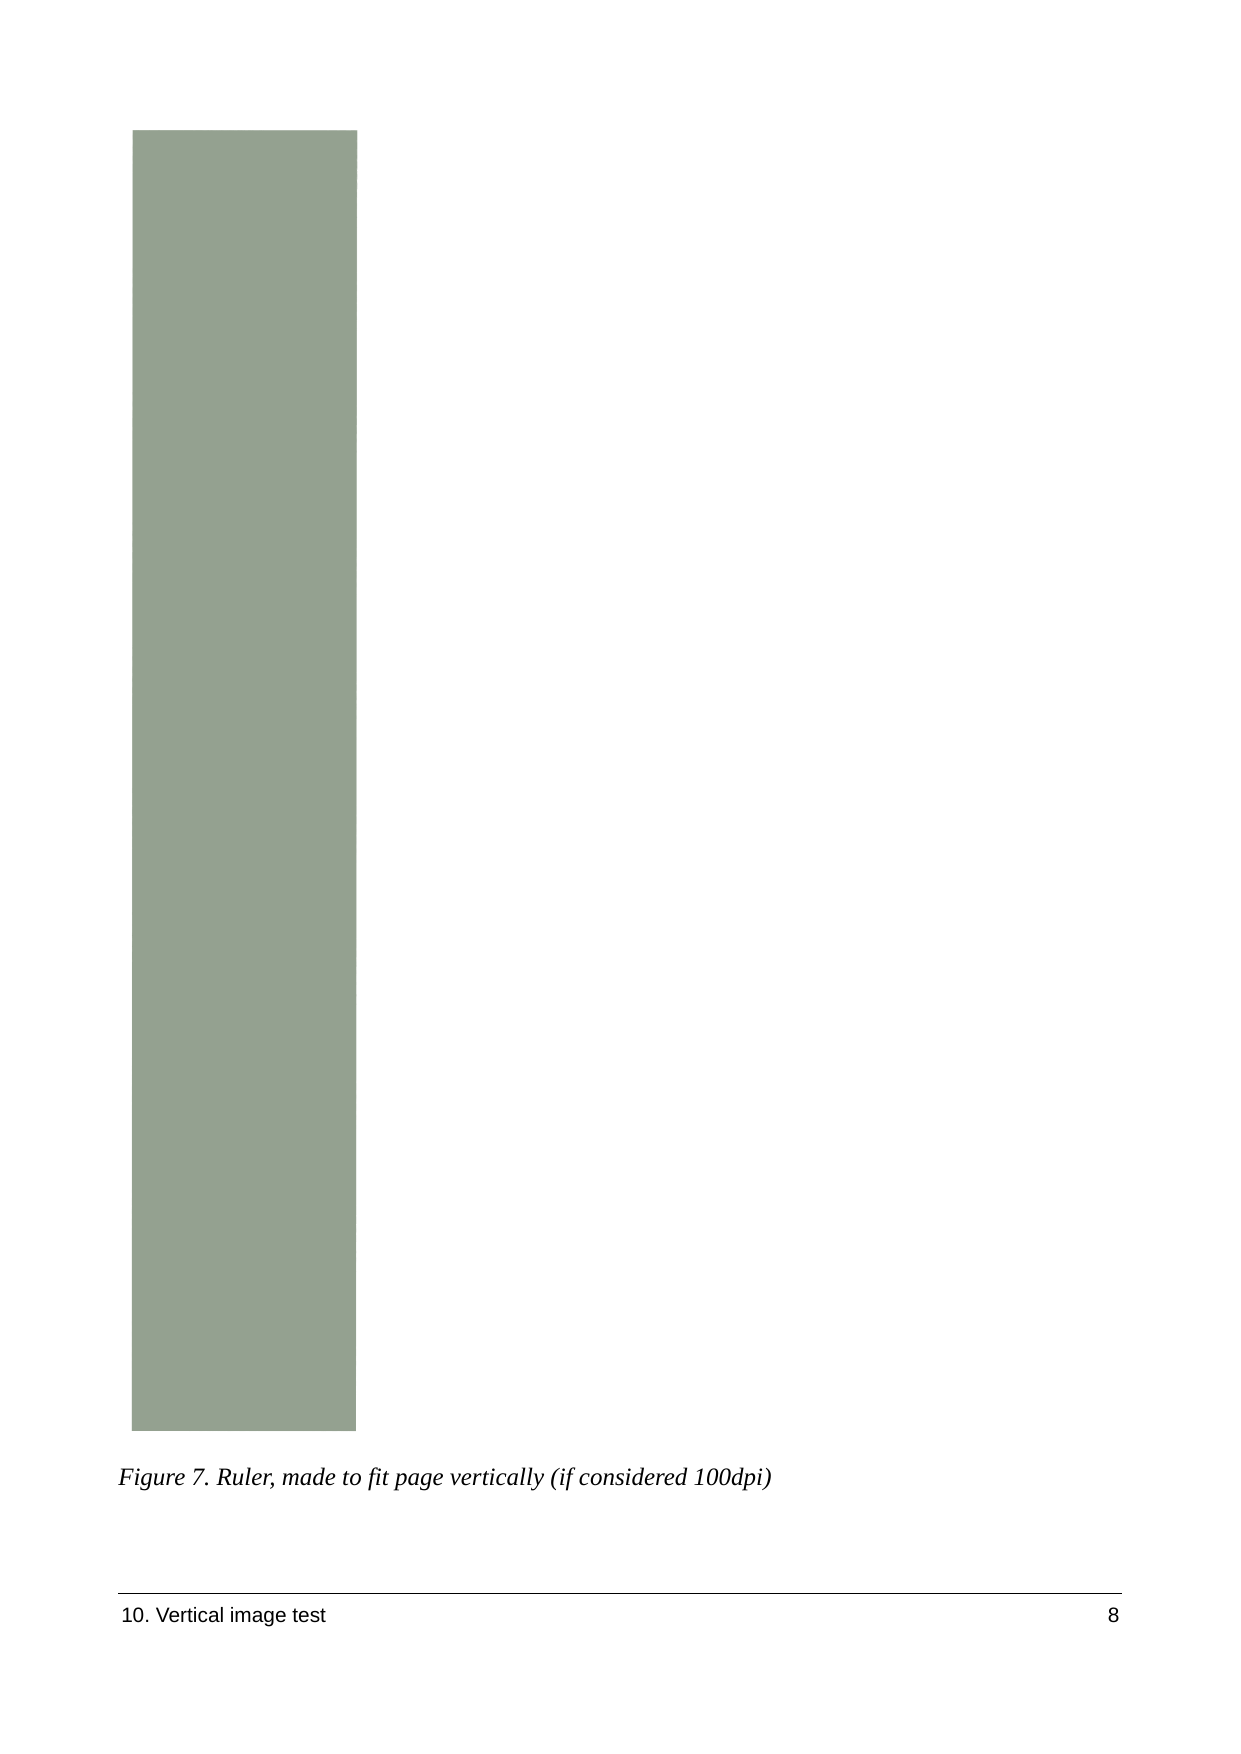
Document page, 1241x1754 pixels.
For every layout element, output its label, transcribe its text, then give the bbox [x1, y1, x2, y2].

picture [118, 118, 369, 1447]
text Figure 7. Ruler, made to fit page vertically (if considered 100dpi) [118, 1462, 1122, 1490]
